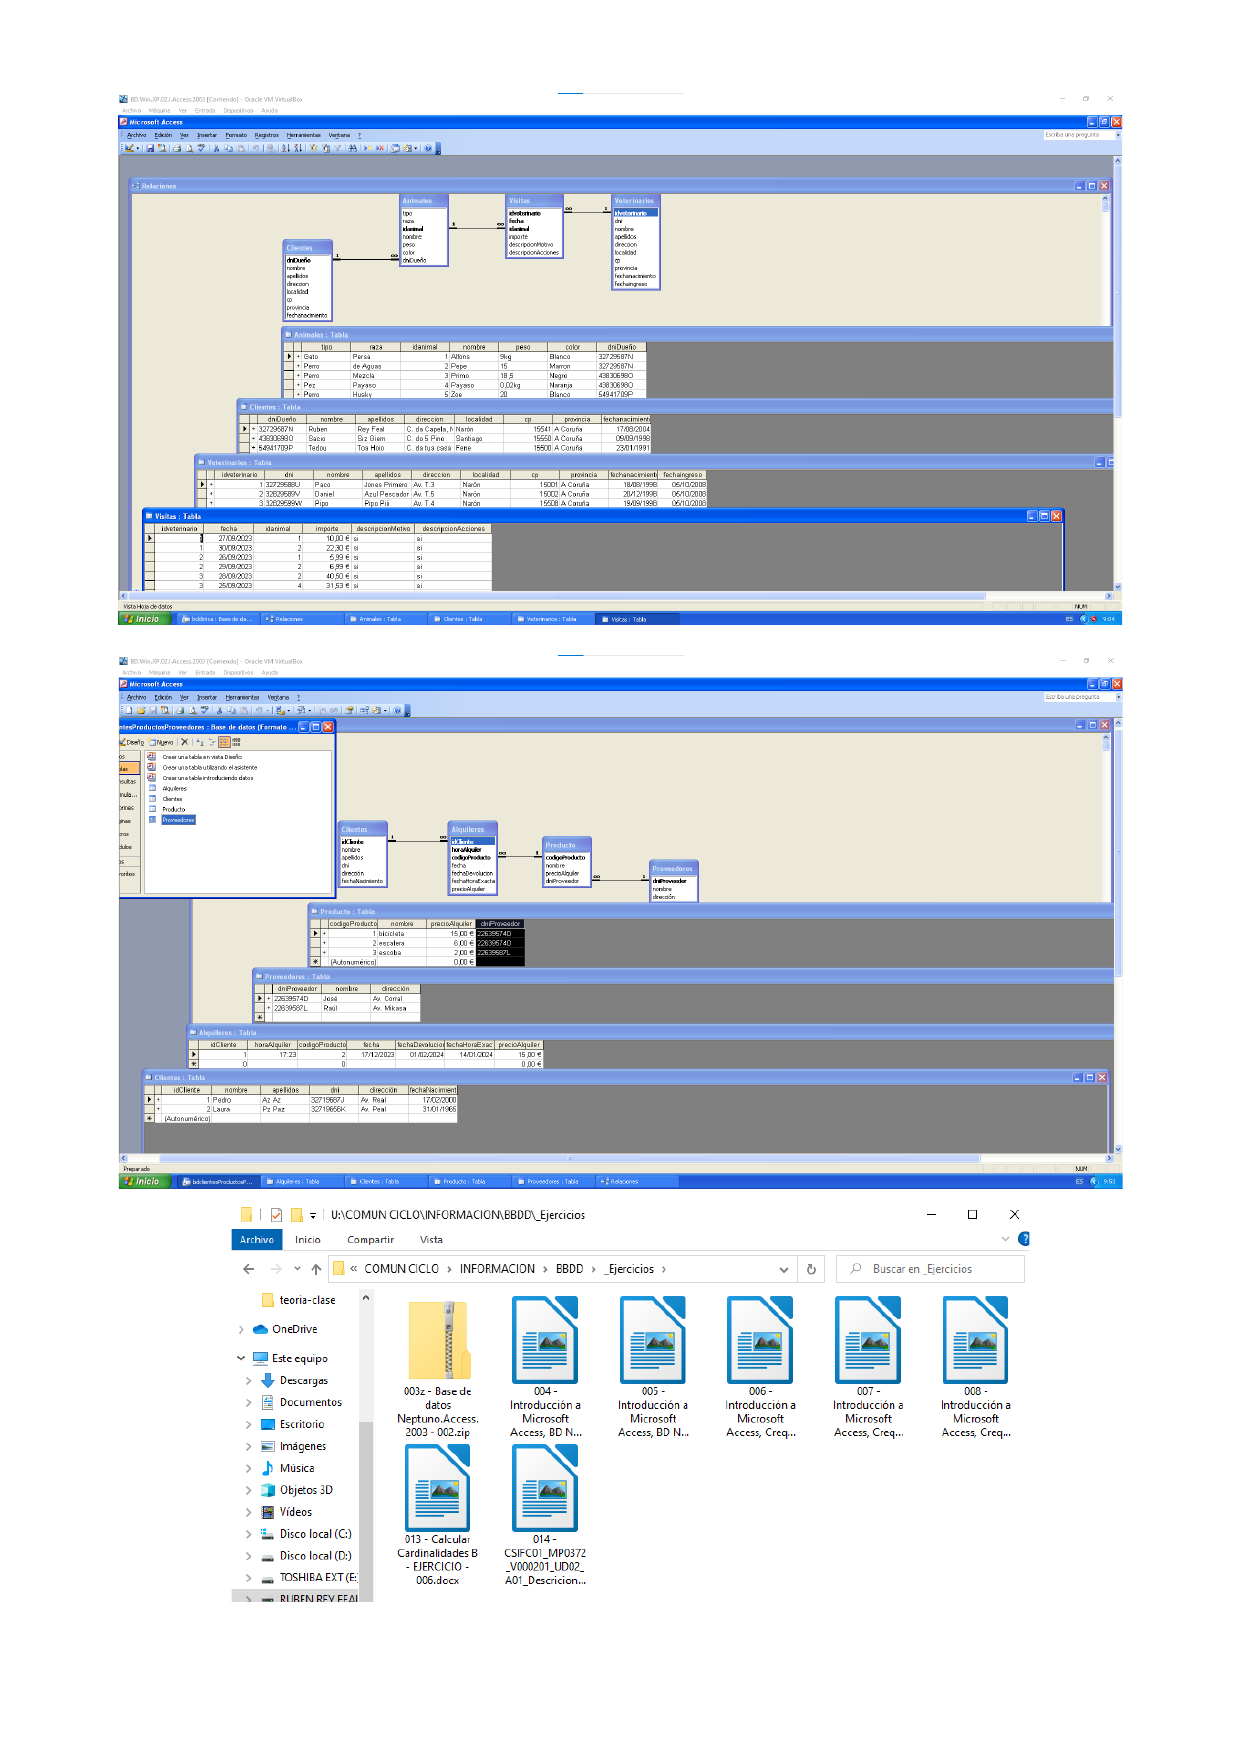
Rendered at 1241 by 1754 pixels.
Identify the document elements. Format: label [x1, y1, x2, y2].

picture [118, 655, 1123, 1189]
picture [118, 93, 1123, 625]
picture [231, 1200, 1030, 1602]
